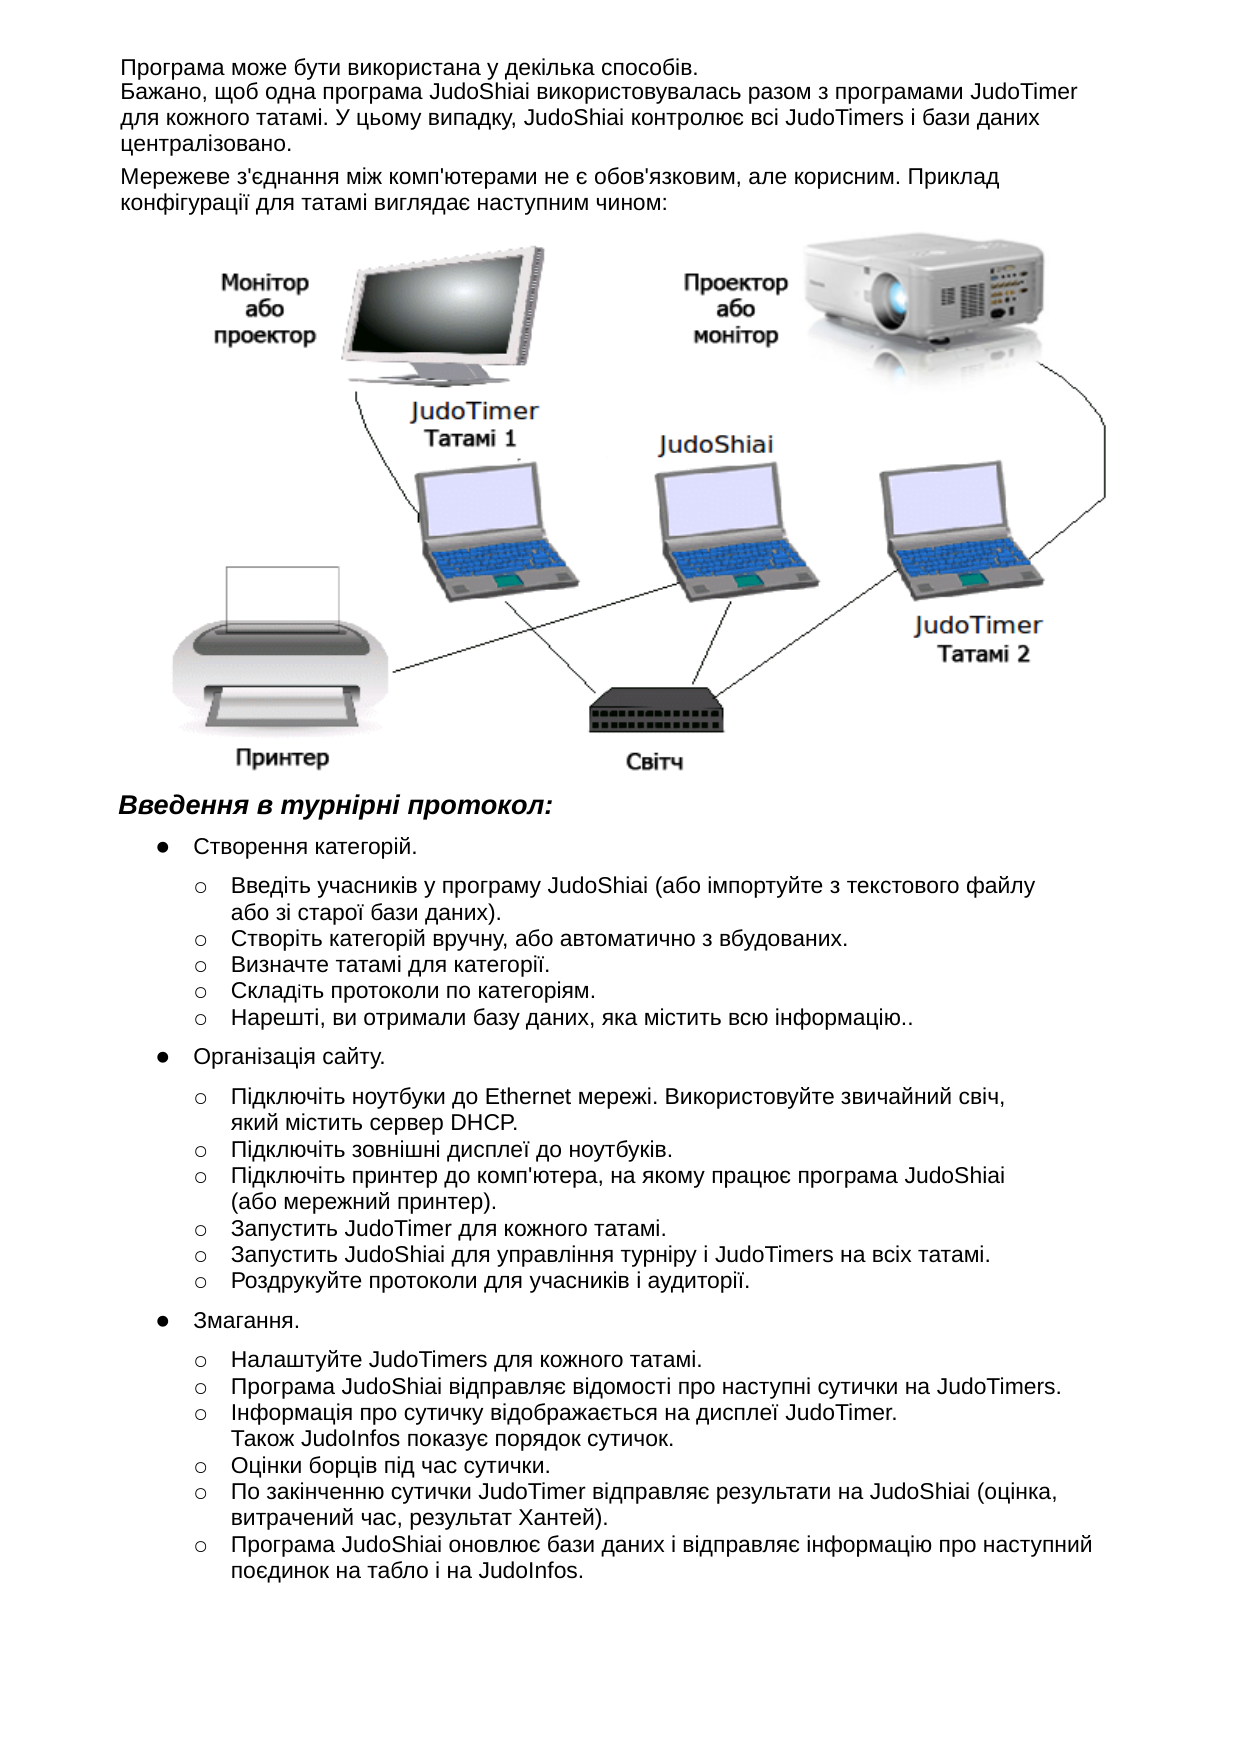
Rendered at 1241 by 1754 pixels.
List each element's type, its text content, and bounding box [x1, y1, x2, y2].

text Мережеве з'єднання між комп'ютерами не є обов'язковим, але корисним. Приклад конфігурації для татамі виглядає наступним чином: [120, 163, 1116, 216]
list Змагання. [156, 1307, 1122, 1333]
list Організація сайту. [156, 1043, 1122, 1070]
list Налаштуйте JudoTimers для кожного татамі. [193, 1346, 1122, 1373]
picture [132, 217, 1109, 788]
subtitle Введення в турнірні протокол: [118, 241, 1122, 820]
text Бажано, щоб одна програма JudoShiai використовувалась разом з програмами JudoTimer для кожного татамі. У цьому випадку, JudoShiai контролює всі JudoTimers і бази даних централізовано. [120, 79, 1116, 157]
list Інформація про сутичку відображається на дисплеї JudoTimer. Також JudoInfos показує порядок сутичок. [193, 1399, 1122, 1452]
list Запустить JudoTimer для кожного татамі. [193, 1214, 1122, 1241]
list Нарешті, ви отримали базу даних, яка містить всю інформацію.. [193, 1004, 1122, 1030]
list Оцінки борців під час сутички. [193, 1452, 1122, 1478]
list Складіть протоколи по категоріям. [193, 977, 1122, 1004]
list Роздрукуйте протоколи для учасників і аудиторії. [193, 1267, 1122, 1294]
list По закінченню сутички JudoTimer відправляє результати на JudoShiai (оцінка, витрачений час, результат Хантей). [193, 1478, 1122, 1531]
list Запустить JudoShiai для управління турніру і JudoTimers на всіх татамі. [193, 1241, 1122, 1267]
list Введіть учасників у програму JudoShiai (або імпортуйте з текстового файлу або зі старої бази даних). [193, 872, 1122, 925]
text Програма може бути використана у декілька способів. [120, 59, 1122, 79]
list Підключіть ноутбуки до Ethernet мережі. Використовуйте звичайний свіч, який містить сервер DHCP. [193, 1083, 1122, 1136]
list Підключіть принтер до комп'ютера, на якому працює програма JudoShiai (або мережний принтер). [193, 1162, 1122, 1214]
list Програма JudoShiai оновлює бази даних і відправляє інформацію про наступний поєдинок на табло і на JudoInfos. [193, 1531, 1122, 1583]
list Визначте татамі для категорії. [193, 951, 1122, 977]
list Підключіть зовнішні дисплеї до ноутбуків. [193, 1136, 1122, 1162]
list Створення категорій. [156, 833, 1122, 859]
list Програма JudoShiai відправляє відомості про наступні сутички на JudoTimers. [193, 1373, 1122, 1399]
list Створіть категорій вручну, або автоматично з вбудованих. [193, 925, 1122, 951]
